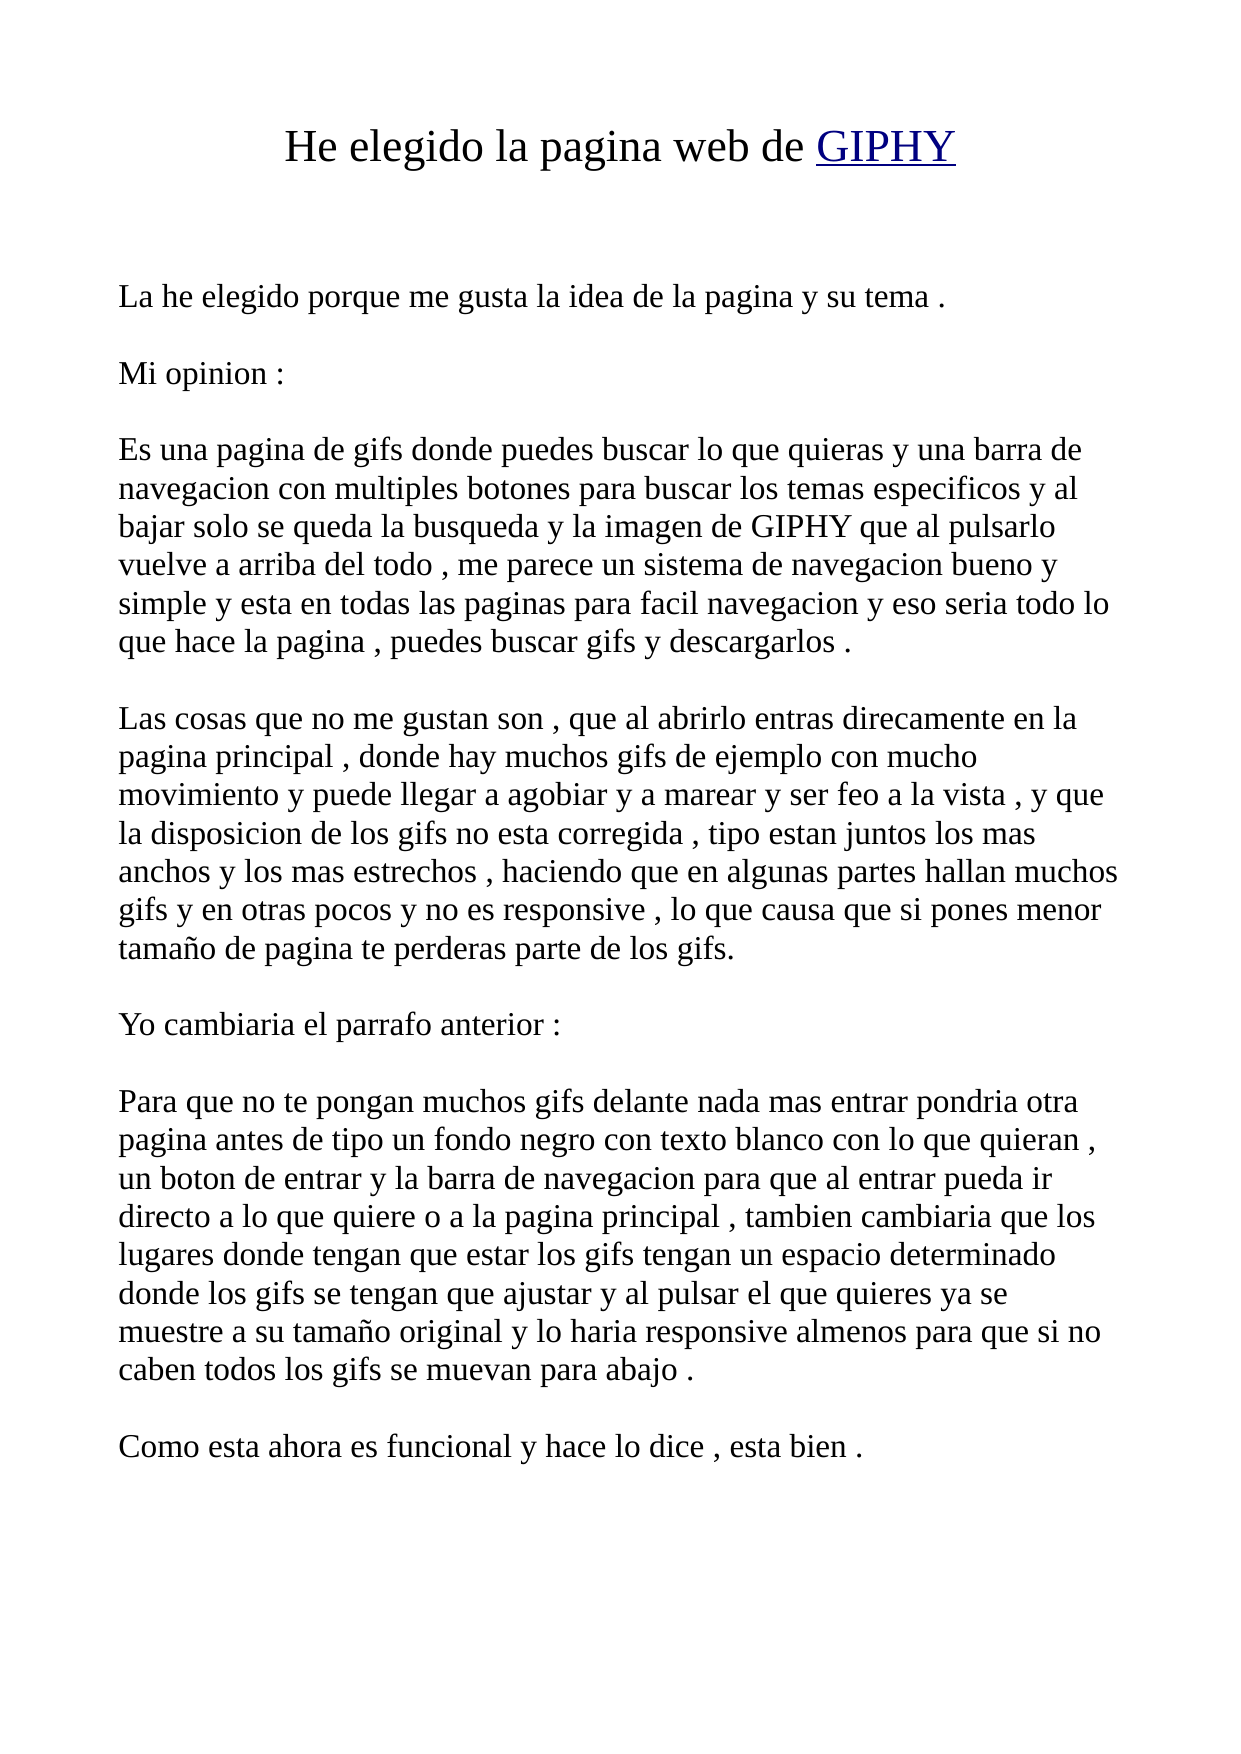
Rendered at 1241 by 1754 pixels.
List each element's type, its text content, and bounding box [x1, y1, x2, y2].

text Yo cambiaria el parrafo anterior : [118, 1004, 1122, 1043]
text Las cosas que no me gustan son , que al abrirlo entras direcamente en la pagina principal , donde hay muchos gifs de ejemplo con mucho movimiento y puede llegar a agobiar y a marear y ser feo a la vista , y que la disposicion de los gifs no esta corregida , tipo estan juntos los mas anchos y los mas estrechos , haciendo que en algunas partes hallan muchos gifs y en otras pocos y no es responsive , lo que causa que si pones menor tamaño de pagina te perderas parte de los gifs. [118, 698, 1122, 966]
text Para que no te pongan muchos gifs delante nada mas entrar pondria otra pagina antes de tipo un fondo negro con texto blanco con lo que quieran , un boton de entrar y la barra de navegacion para que al entrar pueda ir directo a lo que quiere o a la pagina principal , tambien cambiaria que los lugares donde tengan que estar los gifs tengan un espacio determinado donde los gifs se tengan que ajustar y al pulsar el que quieres ya se muestre a su tamaño original y lo haria responsive almenos para que si no caben todos los gifs se muevan para abajo . [118, 1081, 1122, 1388]
text Es una pagina de gifs donde puedes buscar lo que quieras y una barra de navegacion con multiples botones para buscar los temas especificos y al bajar solo se queda la busqueda y la imagen de GIPHY que al pulsarlo vuelve a arriba del todo , me parece un sistema de navegacion bueno y simple y esta en todas las paginas para facil navegacion y eso seria todo lo que hace la pagina , puedes buscar gifs y descargarlos . [118, 429, 1122, 659]
text Como esta ahora es funcional y hace lo dice , esta bien . [118, 1426, 1122, 1464]
text He elegido la pagina web de GIPHY [118, 118, 1122, 171]
text La he elegido porque me gusta la idea de la pagina y su tema . [118, 276, 1122, 314]
text Mi opinion : [118, 353, 1122, 391]
